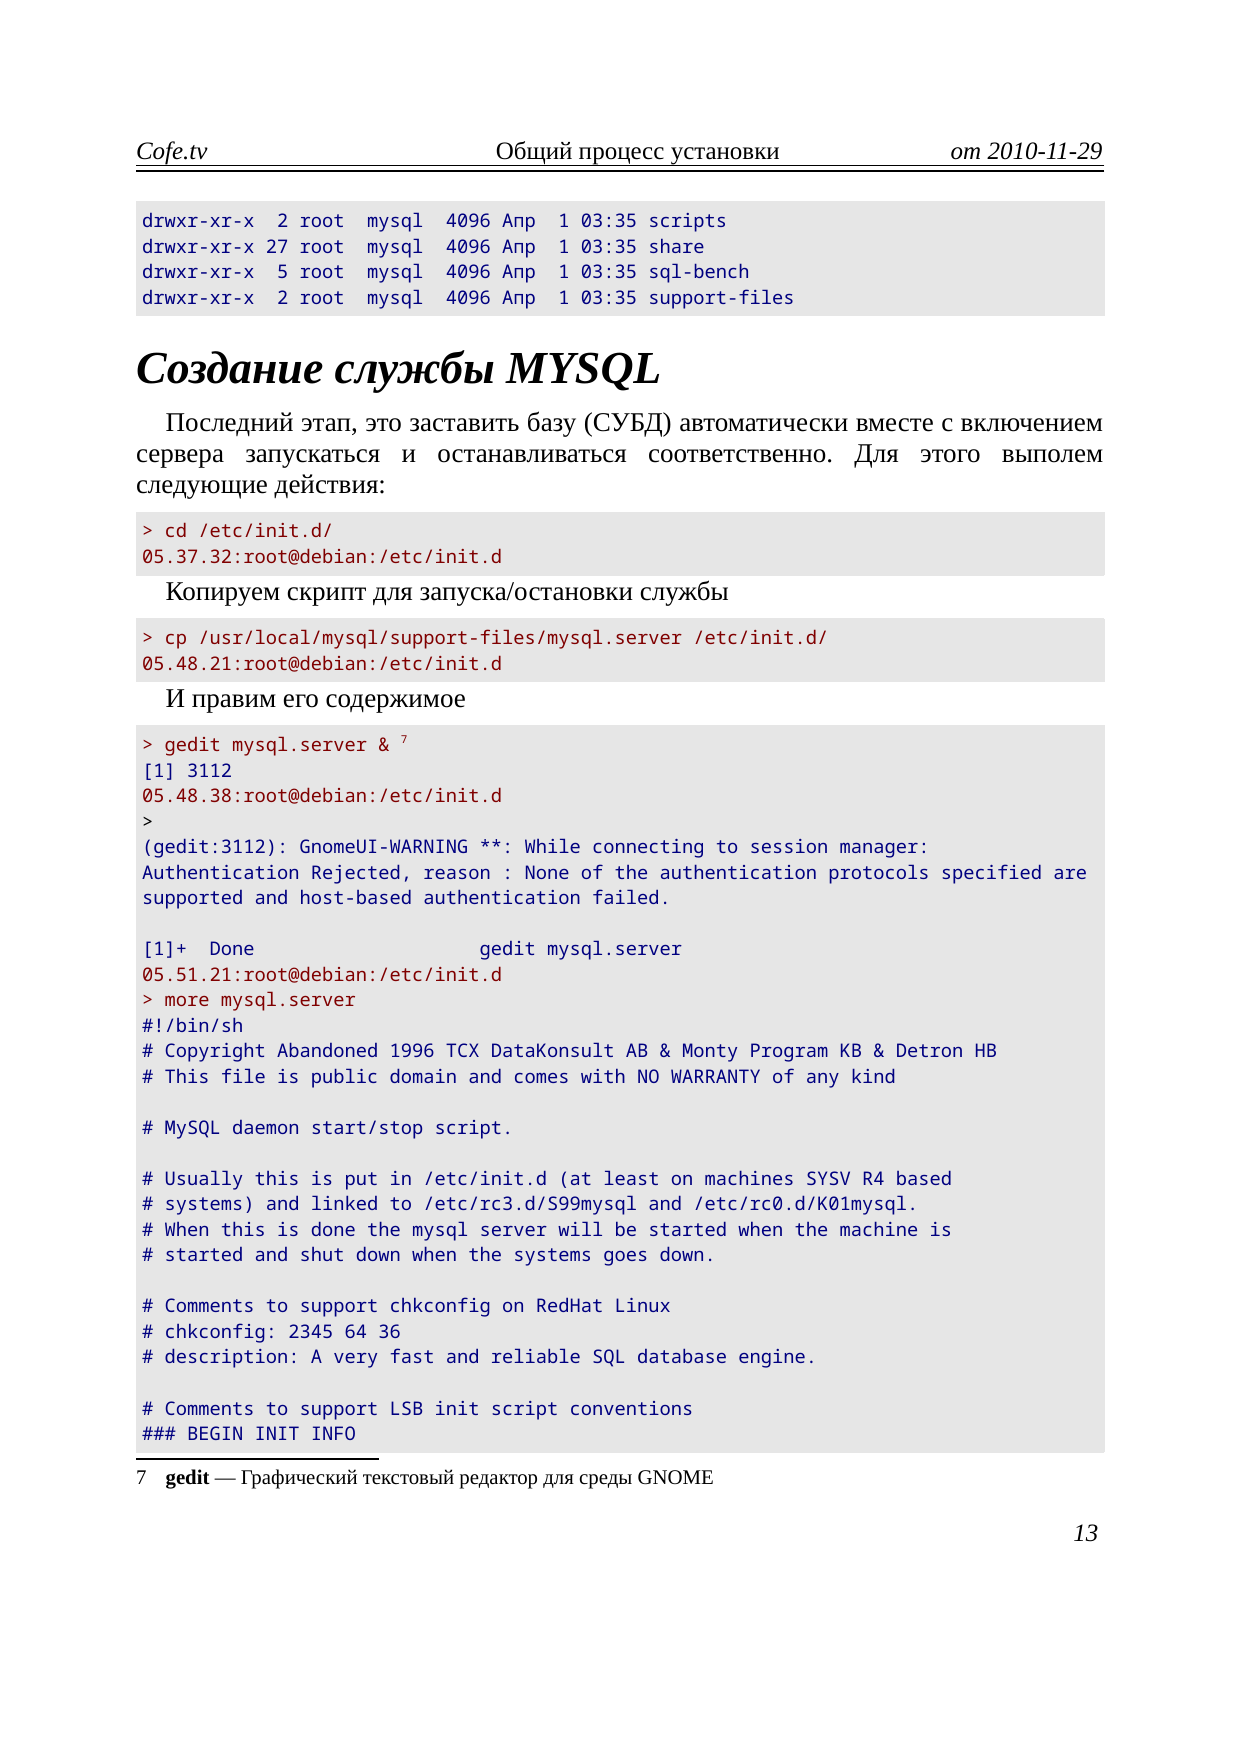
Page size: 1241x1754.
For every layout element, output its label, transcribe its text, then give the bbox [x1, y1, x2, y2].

text # Copyright Abandoned 1996 TCX DataKonsult AB & Monty Program KB & Detron HB [137, 1032, 1104, 1057]
text ### BEGIN INIT INFO [137, 1414, 1104, 1452]
text Authentication Rejected, reason : None of the authentication protocols specified are supported and host-based authentication failed. [137, 853, 1104, 904]
text 05.37.32:root@debian:/etc/init.d [137, 537, 1104, 575]
text [1]+ Done gedit mysql.server [137, 929, 1104, 955]
text # started and shut down when the systems goes down. [137, 1236, 1104, 1261]
text drwxr-xr-x 5 root mysql 4096 Апр 1 03:35 sql-bench [137, 252, 1104, 278]
text # Comments to support chkconfig on RedHat Linux [137, 1287, 1104, 1312]
text > cd /etc/init.d/ [137, 513, 1104, 537]
text # This file is public domain and comes with NO WARRANTY of any kind [137, 1057, 1104, 1083]
text gedit — Графический текстовый редактор для среды GNOME [136, 1465, 1104, 1489]
text # MySQL daemon start/stop script. [137, 1108, 1104, 1134]
text 05.48.21:root@debian:/etc/init.d [137, 644, 1104, 681]
text > more mysql.server [137, 981, 1104, 1006]
text # Usually this is put in /etc/init.d (at least on machines SYSV R4 based [137, 1159, 1104, 1185]
text drwxr-xr-x 2 root mysql 4096 Апр 1 03:35 support-files [137, 278, 1104, 315]
text 05.48.38:root@debian:/etc/init.d [137, 776, 1104, 802]
text drwxr-xr-x 2 root mysql 4096 Апр 1 03:35 scripts [137, 202, 1104, 227]
text # When this is done the mysql server will be started when the machine is [137, 1210, 1104, 1236]
text # chkconfig: 2345 64 36 [137, 1312, 1104, 1338]
text 05.51.21:root@debian:/etc/init.d [137, 955, 1104, 981]
text Копируем скрипт для запуска/остановки службы [136, 576, 1104, 606]
text Последний этап, это заставить базу (СУБД) автоматически вместе с включением сервера запускаться и останавливаться соответственно. Для этого выполем следующие действия: [136, 406, 1104, 499]
subtitle Создание службы MYSQL [136, 341, 1104, 393]
text (gedit:3112): GnomeUI-WARNING **: While connecting to session manager: [137, 827, 1104, 853]
text #!/bin/sh [137, 1006, 1104, 1032]
text > gedit mysql.server & [137, 726, 1104, 751]
text # systems) and linked to /etc/rc3.d/S99mysql and /etc/rc0.d/K01mysql. [137, 1185, 1104, 1210]
text > cp /usr/local/mysql/support-files/mysql.server /etc/init.d/ [137, 620, 1104, 644]
text И правим его содержимое [136, 682, 1104, 713]
text # description: A very fast and reliable SQL database engine. [137, 1338, 1104, 1363]
text > [137, 802, 1104, 827]
text drwxr-xr-x 27 root mysql 4096 Апр 1 03:35 share [137, 227, 1104, 252]
text # Comments to support LSB init script conventions [137, 1389, 1104, 1414]
text [1] 3112 [137, 751, 1104, 776]
